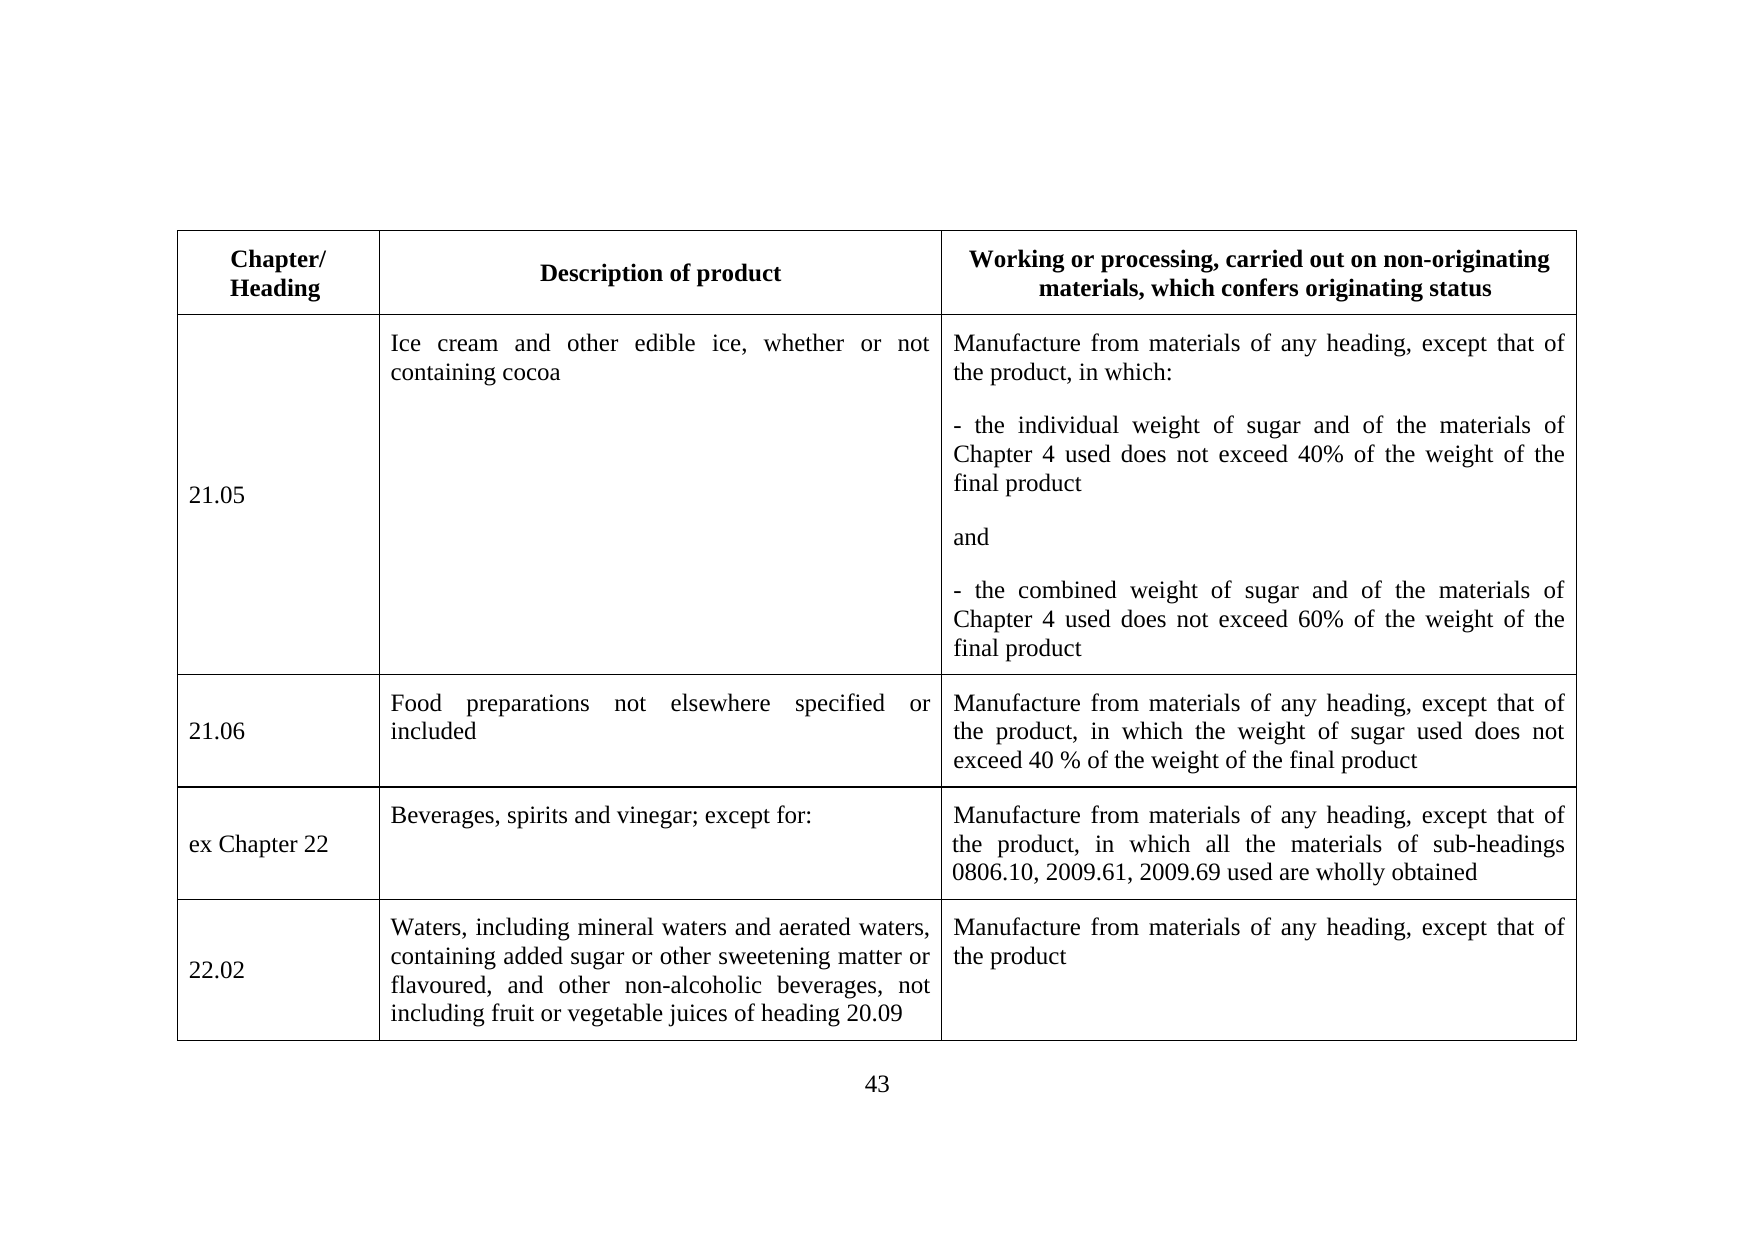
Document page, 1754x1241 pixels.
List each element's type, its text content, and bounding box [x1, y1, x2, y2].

table_cell Manufacture from materials of any heading, except that of the product [942, 900, 1576, 1040]
table_cell 21.05 [178, 315, 379, 674]
table_cell Waters, including mineral waters and aerated waters, containing added sugar or other sweetening matter or flavoured, and other non-alcoholic beverages, not including fruit or vegetable juices of heading 20.09 [380, 900, 941, 1040]
table_cell Beverages, spirits and vinegar; except for: [380, 788, 941, 899]
table_cell Food preparations not elsewhere specified or included [380, 675, 941, 786]
table_cell Manufacture from materials of any heading, except that of the product, in which the weight of sugar used does not exceed 40 % of the weight of the final product [942, 675, 1576, 786]
table_cell 22.02 [178, 900, 379, 1040]
table_header Working or processing, carried out on non-originating materials, which confers originating status [942, 231, 1576, 314]
table_cell Ice cream and other edible ice, whether or not containing cocoa [380, 315, 941, 674]
table_cell Manufacture from materials of any heading, except that of the product, in which: - the individual weight of sugar and of the materials of Chapter 4 used does not exceed 40% of the weight of the final product and - the combined weight of sugar and of the materials of Chapter 4 used does not exceed 60% of the weight of the final product [942, 315, 1576, 674]
table_header Chapter/ Heading [178, 231, 379, 314]
table_cell ex Chapter 22 [178, 788, 379, 899]
table_cell 21.06 [178, 675, 379, 786]
table_header Description of product [380, 231, 941, 314]
table_cell Manufacture from materials of any heading, except that of the product, in which all the materials of sub-headings 0806.10, 2009.61, 2009.69 used are wholly obtained [942, 788, 1576, 899]
